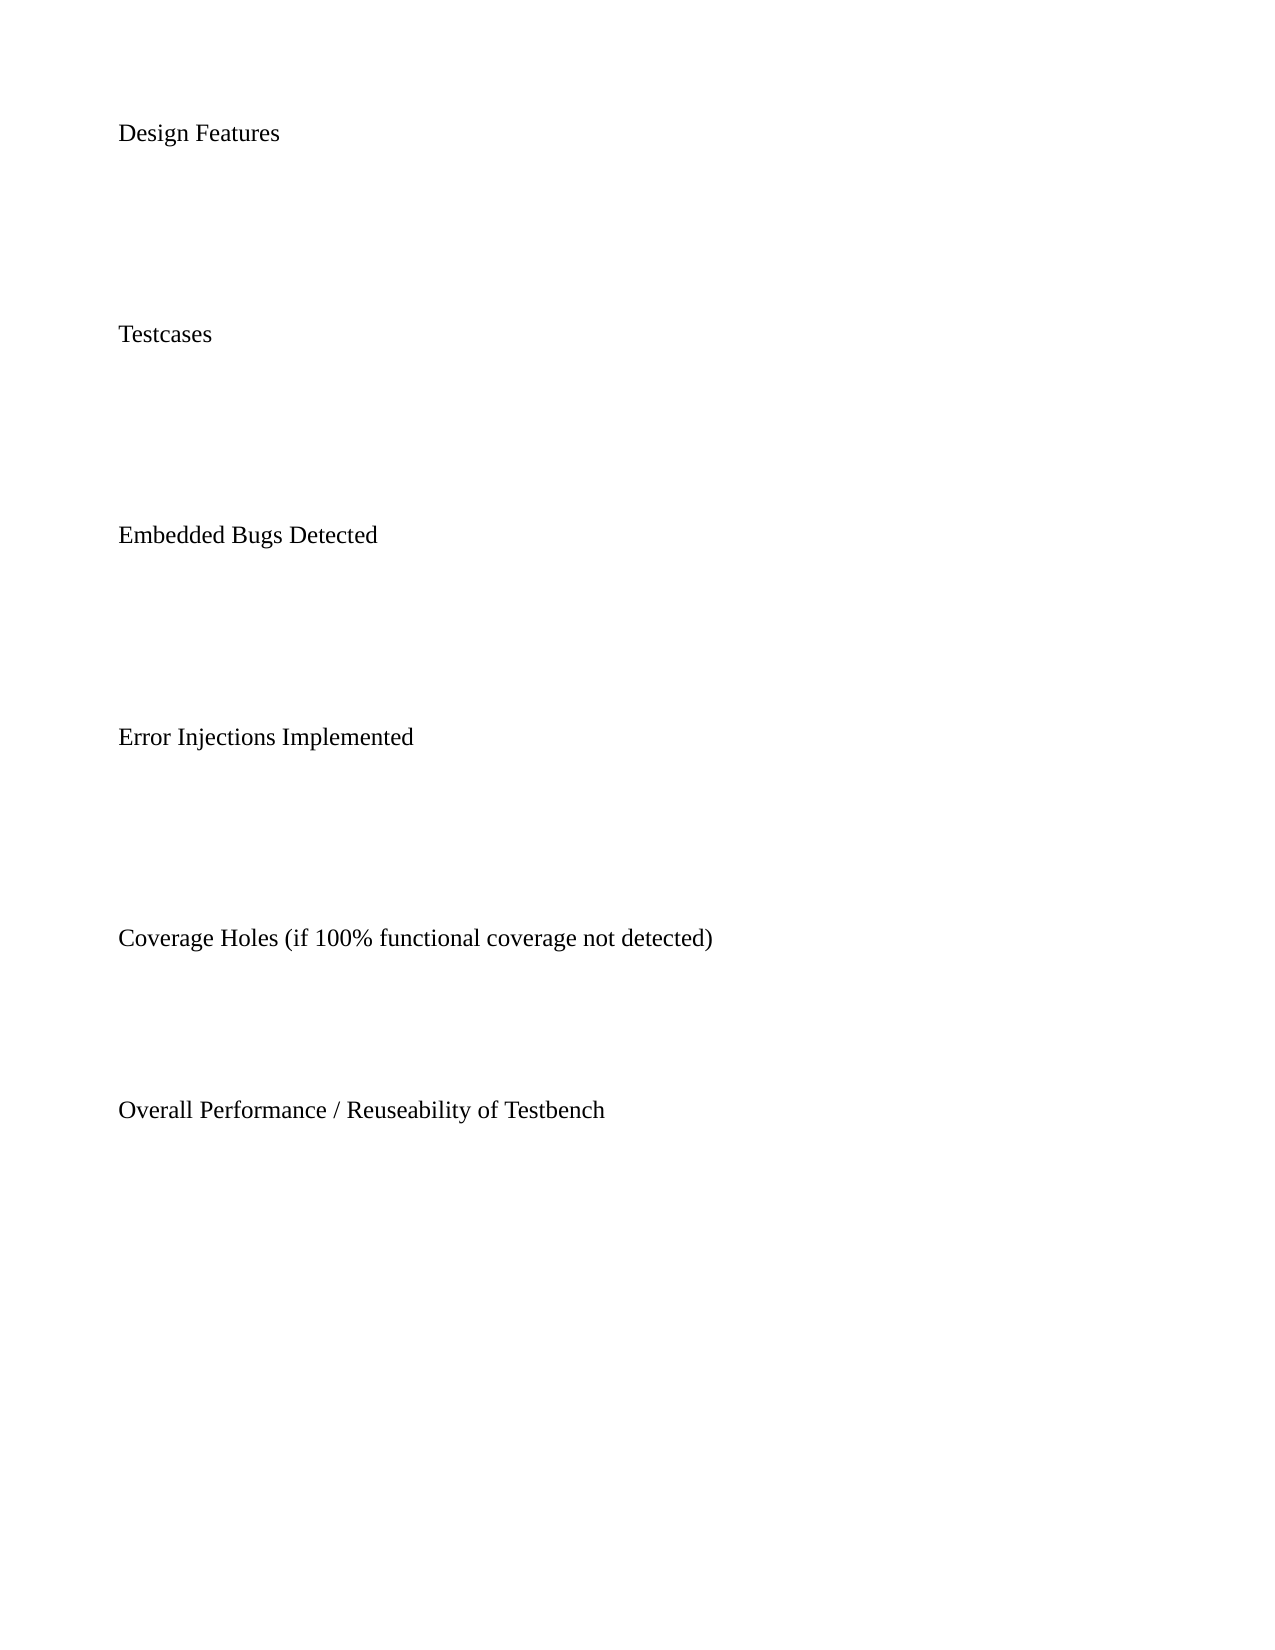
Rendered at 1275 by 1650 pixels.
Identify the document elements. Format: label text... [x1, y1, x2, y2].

text Error Injections Implemented [118, 722, 1157, 751]
text Design Features [118, 118, 1157, 147]
text Embedded Bugs Detected [118, 521, 1157, 549]
text Overall Performance / Reuseability of Testbench [118, 1096, 1157, 1124]
text Testcases [118, 319, 1157, 348]
text Coverage Holes (if 100% functional coverage not detected) [118, 923, 1157, 952]
